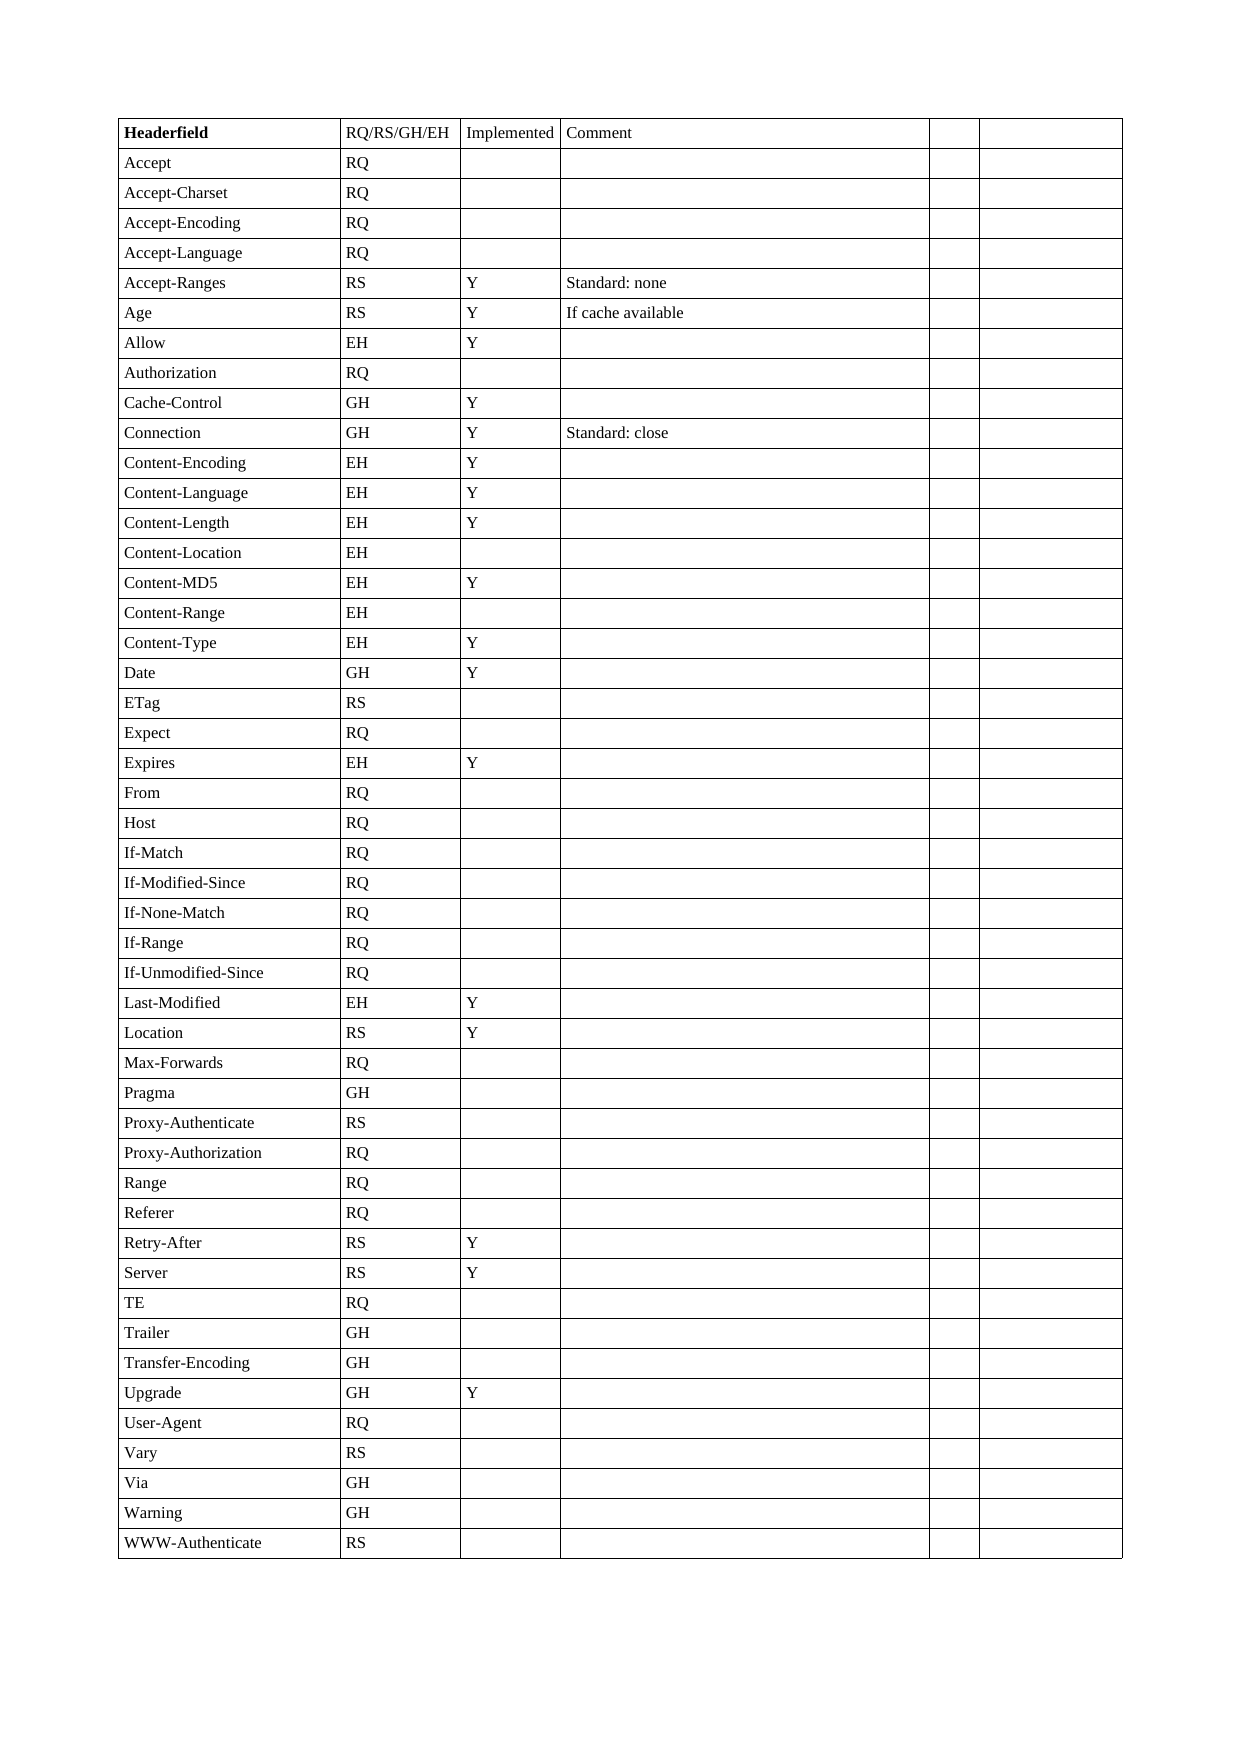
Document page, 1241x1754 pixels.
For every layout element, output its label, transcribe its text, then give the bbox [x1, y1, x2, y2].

table_cell [980, 659, 1122, 688]
table_cell [930, 359, 979, 388]
table_cell RS [341, 1229, 460, 1258]
table_cell Y [461, 1229, 560, 1258]
table_cell [461, 1409, 560, 1438]
table_cell [561, 929, 929, 958]
table_cell [561, 1529, 929, 1558]
table_cell [930, 1019, 979, 1048]
table_cell [561, 1469, 929, 1498]
table_cell [461, 899, 560, 928]
table_cell [930, 749, 979, 778]
table_cell Location [119, 1019, 340, 1048]
table_cell Content-Location [119, 539, 340, 568]
table_cell Y [461, 509, 560, 538]
table_cell Proxy-Authorization [119, 1139, 340, 1168]
table_cell RQ [341, 1289, 460, 1318]
table_cell User-Agent [119, 1409, 340, 1438]
table_cell If-Unmodified-Since [119, 959, 340, 988]
table_cell [980, 1049, 1122, 1078]
table_cell [980, 299, 1122, 328]
table_cell [930, 1289, 979, 1318]
table_cell [980, 359, 1122, 388]
table_cell [930, 299, 979, 328]
table_cell Connection [119, 419, 340, 448]
table_cell [930, 149, 979, 178]
table_cell Y [461, 299, 560, 328]
table_cell [561, 329, 929, 358]
table_cell [561, 1319, 929, 1348]
table_cell EH [341, 599, 460, 628]
table_cell [930, 1349, 979, 1378]
table_cell [461, 1499, 560, 1528]
table_cell [980, 1379, 1122, 1408]
table_cell ETag [119, 689, 340, 718]
table_cell [461, 1319, 560, 1348]
table_cell [980, 509, 1122, 538]
table_cell [561, 1169, 929, 1198]
table_cell RQ [341, 779, 460, 808]
table_cell EH [341, 509, 460, 538]
table_cell [980, 149, 1122, 178]
table_cell [461, 239, 560, 268]
table_cell [930, 929, 979, 958]
table_cell RQ [341, 149, 460, 178]
table_cell EH [341, 479, 460, 508]
table_cell [561, 1259, 929, 1288]
table_cell [561, 539, 929, 568]
table_cell [930, 1319, 979, 1348]
table_cell [930, 1409, 979, 1438]
table_cell [561, 1079, 929, 1108]
table_cell EH [341, 989, 460, 1018]
table_cell Server [119, 1259, 340, 1288]
table_cell RS [341, 299, 460, 328]
table_cell Upgrade [119, 1379, 340, 1408]
table_cell RQ [341, 839, 460, 868]
table_header RQ/RS/GH/EH [341, 119, 460, 148]
table_cell RQ [341, 1199, 460, 1228]
table_cell [980, 749, 1122, 778]
table_cell [980, 869, 1122, 898]
table_cell [561, 839, 929, 868]
table_cell EH [341, 749, 460, 778]
table_header Headerfield [119, 119, 340, 148]
table_cell [561, 449, 929, 478]
table_cell [980, 779, 1122, 808]
table_cell [930, 1439, 979, 1468]
table_cell RQ [341, 1139, 460, 1168]
table_cell [930, 899, 979, 928]
table_cell [930, 959, 979, 988]
table_cell Authorization [119, 359, 340, 388]
table_cell Content-MD5 [119, 569, 340, 598]
table_cell [461, 1139, 560, 1168]
table_cell [561, 569, 929, 598]
table_cell [561, 1049, 929, 1078]
table_cell RS [341, 1259, 460, 1288]
table_cell [461, 869, 560, 898]
table_cell GH [341, 659, 460, 688]
table_cell [561, 1019, 929, 1048]
table_cell [930, 209, 979, 238]
table_cell [461, 1289, 560, 1318]
table_cell [561, 989, 929, 1018]
table_cell RS [341, 269, 460, 298]
table_cell If cache available [561, 299, 929, 328]
table_cell [461, 689, 560, 718]
table_cell [980, 839, 1122, 868]
table_cell GH [341, 1469, 460, 1498]
table_cell Y [461, 989, 560, 1018]
table_cell [561, 149, 929, 178]
table_cell [930, 869, 979, 898]
table_cell RQ [341, 1169, 460, 1198]
table_cell Accept-Language [119, 239, 340, 268]
table_cell [980, 1169, 1122, 1198]
table_cell [930, 419, 979, 448]
table_cell [980, 389, 1122, 418]
table_cell [930, 1529, 979, 1558]
table_header Comment [561, 119, 929, 148]
table_cell [930, 1049, 979, 1078]
table_cell [561, 179, 929, 208]
table_cell [461, 149, 560, 178]
table_cell [930, 989, 979, 1018]
table_cell Via [119, 1469, 340, 1498]
table_cell [561, 1229, 929, 1258]
table_cell [461, 1469, 560, 1498]
table_cell [930, 689, 979, 718]
table_cell [561, 959, 929, 988]
table_cell [930, 1379, 979, 1408]
table_cell [980, 479, 1122, 508]
table_cell GH [341, 1319, 460, 1348]
table_cell [461, 1079, 560, 1108]
table_cell [561, 209, 929, 238]
table_cell [461, 1199, 560, 1228]
table_cell [980, 209, 1122, 238]
table_cell [461, 179, 560, 208]
table_cell [980, 1139, 1122, 1168]
table_cell [561, 1289, 929, 1318]
table_cell Content-Type [119, 629, 340, 658]
table_cell [980, 1529, 1122, 1558]
table_cell Y [461, 659, 560, 688]
table_cell [930, 509, 979, 538]
table_cell RQ [341, 239, 460, 268]
table_cell [561, 239, 929, 268]
table_cell [980, 809, 1122, 838]
table_cell Content-Encoding [119, 449, 340, 478]
table_cell [980, 1469, 1122, 1498]
table_cell Y [461, 749, 560, 778]
table_cell [980, 569, 1122, 598]
table_cell [930, 1229, 979, 1258]
table_cell [930, 1469, 979, 1498]
table_header Implemented [461, 119, 560, 148]
table_cell EH [341, 329, 460, 358]
table_cell Y [461, 629, 560, 658]
table_cell RQ [341, 359, 460, 388]
table_cell GH [341, 389, 460, 418]
table_cell [980, 989, 1122, 1018]
table_cell Date [119, 659, 340, 688]
table_cell [930, 329, 979, 358]
table_cell Expires [119, 749, 340, 778]
table_cell GH [341, 1379, 460, 1408]
table_cell RS [341, 1109, 460, 1138]
table_cell [930, 1259, 979, 1288]
table_cell Content-Length [119, 509, 340, 538]
table_cell WWW-Authenticate [119, 1529, 340, 1558]
table_cell [561, 479, 929, 508]
table_cell RQ [341, 899, 460, 928]
table_cell GH [341, 1499, 460, 1528]
table_cell [561, 1199, 929, 1228]
table_cell [561, 1499, 929, 1528]
table_cell [561, 719, 929, 748]
table_cell GH [341, 419, 460, 448]
table_cell RQ [341, 1049, 460, 1078]
table_cell [561, 869, 929, 898]
table_cell Referer [119, 1199, 340, 1228]
table_header [930, 119, 979, 148]
table_cell RQ [341, 209, 460, 238]
table_cell [980, 1109, 1122, 1138]
table_cell [561, 629, 929, 658]
table_cell Y [461, 419, 560, 448]
table_cell [930, 779, 979, 808]
table_cell [561, 1439, 929, 1468]
table_cell [561, 899, 929, 928]
table_cell Y [461, 269, 560, 298]
table_cell Range [119, 1169, 340, 1198]
table_cell RQ [341, 869, 460, 898]
table_cell [980, 1079, 1122, 1108]
table_cell [980, 899, 1122, 928]
table_cell Y [461, 1019, 560, 1048]
table_cell [930, 389, 979, 418]
table_cell Standard: close [561, 419, 929, 448]
table_cell [930, 809, 979, 838]
table_cell Warning [119, 1499, 340, 1528]
table_cell Pragma [119, 1079, 340, 1108]
table_cell [461, 209, 560, 238]
table_cell EH [341, 449, 460, 478]
table_cell RQ [341, 179, 460, 208]
table_cell [930, 569, 979, 598]
table_cell [561, 389, 929, 418]
table_cell [980, 1499, 1122, 1528]
table_header [980, 119, 1122, 148]
table_cell If-None-Match [119, 899, 340, 928]
table_cell [980, 1229, 1122, 1258]
table_cell [930, 269, 979, 298]
table_cell [930, 839, 979, 868]
table_cell Max-Forwards [119, 1049, 340, 1078]
table_cell [461, 359, 560, 388]
table_cell [561, 1349, 929, 1378]
table_cell Host [119, 809, 340, 838]
table_cell If-Modified-Since [119, 869, 340, 898]
table_cell RS [341, 1529, 460, 1558]
table_cell If-Range [119, 929, 340, 958]
table_cell [930, 539, 979, 568]
table_cell [980, 269, 1122, 298]
table_cell [561, 599, 929, 628]
table_cell [930, 479, 979, 508]
table_cell [561, 509, 929, 538]
table_cell [461, 1529, 560, 1558]
table_cell Allow [119, 329, 340, 358]
table_cell [461, 809, 560, 838]
table_cell EH [341, 539, 460, 568]
table_cell RS [341, 689, 460, 718]
table_cell [561, 359, 929, 388]
table_cell [461, 1109, 560, 1138]
table_cell [930, 1139, 979, 1168]
table_cell [930, 1079, 979, 1108]
table_cell [930, 179, 979, 208]
table_cell [561, 1379, 929, 1408]
table_cell Transfer-Encoding [119, 1349, 340, 1378]
table_cell [561, 749, 929, 778]
table_cell Trailer [119, 1319, 340, 1348]
table_cell [461, 539, 560, 568]
table_cell [980, 1199, 1122, 1228]
table_cell [930, 1109, 979, 1138]
table_cell Accept-Charset [119, 179, 340, 208]
table_cell Y [461, 389, 560, 418]
table_cell [930, 449, 979, 478]
table_cell EH [341, 569, 460, 598]
table_cell [980, 539, 1122, 568]
table_cell Age [119, 299, 340, 328]
table_cell [461, 599, 560, 628]
table_cell [561, 809, 929, 838]
table_cell [980, 929, 1122, 958]
table_cell [980, 1019, 1122, 1048]
table_cell [930, 239, 979, 268]
table_cell [980, 959, 1122, 988]
table_cell [980, 1319, 1122, 1348]
table_cell [980, 1349, 1122, 1378]
table_cell [561, 659, 929, 688]
table_cell [980, 449, 1122, 478]
table_cell [461, 1049, 560, 1078]
table_cell Content-Range [119, 599, 340, 628]
table_cell Accept [119, 149, 340, 178]
table_cell Y [461, 1379, 560, 1408]
table_cell [980, 329, 1122, 358]
table_cell [461, 959, 560, 988]
table_cell [980, 719, 1122, 748]
table_cell From [119, 779, 340, 808]
table_cell Proxy-Authenticate [119, 1109, 340, 1138]
table_cell RS [341, 1019, 460, 1048]
table_cell [930, 1499, 979, 1528]
table_cell If-Match [119, 839, 340, 868]
table_cell [980, 599, 1122, 628]
table_cell RQ [341, 809, 460, 838]
table_cell Accept-Ranges [119, 269, 340, 298]
table_cell RQ [341, 959, 460, 988]
table_cell [561, 1409, 929, 1438]
table_cell Y [461, 479, 560, 508]
table_cell [980, 1409, 1122, 1438]
table_cell Cache-Control [119, 389, 340, 418]
table_cell Content-Language [119, 479, 340, 508]
table_cell [461, 1349, 560, 1378]
table_cell RS [341, 1439, 460, 1468]
table_cell [930, 599, 979, 628]
table_cell Accept-Encoding [119, 209, 340, 238]
table_cell GH [341, 1079, 460, 1108]
table_cell [461, 1439, 560, 1468]
table_cell RQ [341, 1409, 460, 1438]
table_cell [980, 239, 1122, 268]
table_cell [461, 839, 560, 868]
table_cell [561, 1139, 929, 1168]
table_cell Y [461, 569, 560, 598]
table_cell TE [119, 1289, 340, 1318]
table_cell [930, 1169, 979, 1198]
table_cell Retry-After [119, 1229, 340, 1258]
table_cell Y [461, 449, 560, 478]
table_cell Y [461, 329, 560, 358]
table_cell [930, 1199, 979, 1228]
table_cell [561, 689, 929, 718]
table_cell [461, 1169, 560, 1198]
table_cell EH [341, 629, 460, 658]
table_cell [980, 1289, 1122, 1318]
table_cell Expect [119, 719, 340, 748]
table_cell [561, 1109, 929, 1138]
table_cell [561, 779, 929, 808]
table_cell [461, 719, 560, 748]
table_cell Y [461, 1259, 560, 1288]
table_cell [980, 629, 1122, 658]
table_cell [980, 179, 1122, 208]
table_cell Standard: none [561, 269, 929, 298]
table_cell RQ [341, 929, 460, 958]
table_cell [980, 419, 1122, 448]
table_cell Last-Modified [119, 989, 340, 1018]
table_cell [980, 1439, 1122, 1468]
table_cell RQ [341, 719, 460, 748]
table_cell [980, 1259, 1122, 1288]
table_cell Vary [119, 1439, 340, 1468]
table_cell GH [341, 1349, 460, 1378]
table_cell [980, 689, 1122, 718]
table_cell [930, 719, 979, 748]
table_cell [930, 659, 979, 688]
table_cell [461, 929, 560, 958]
table_cell [930, 629, 979, 658]
table_cell [461, 779, 560, 808]
